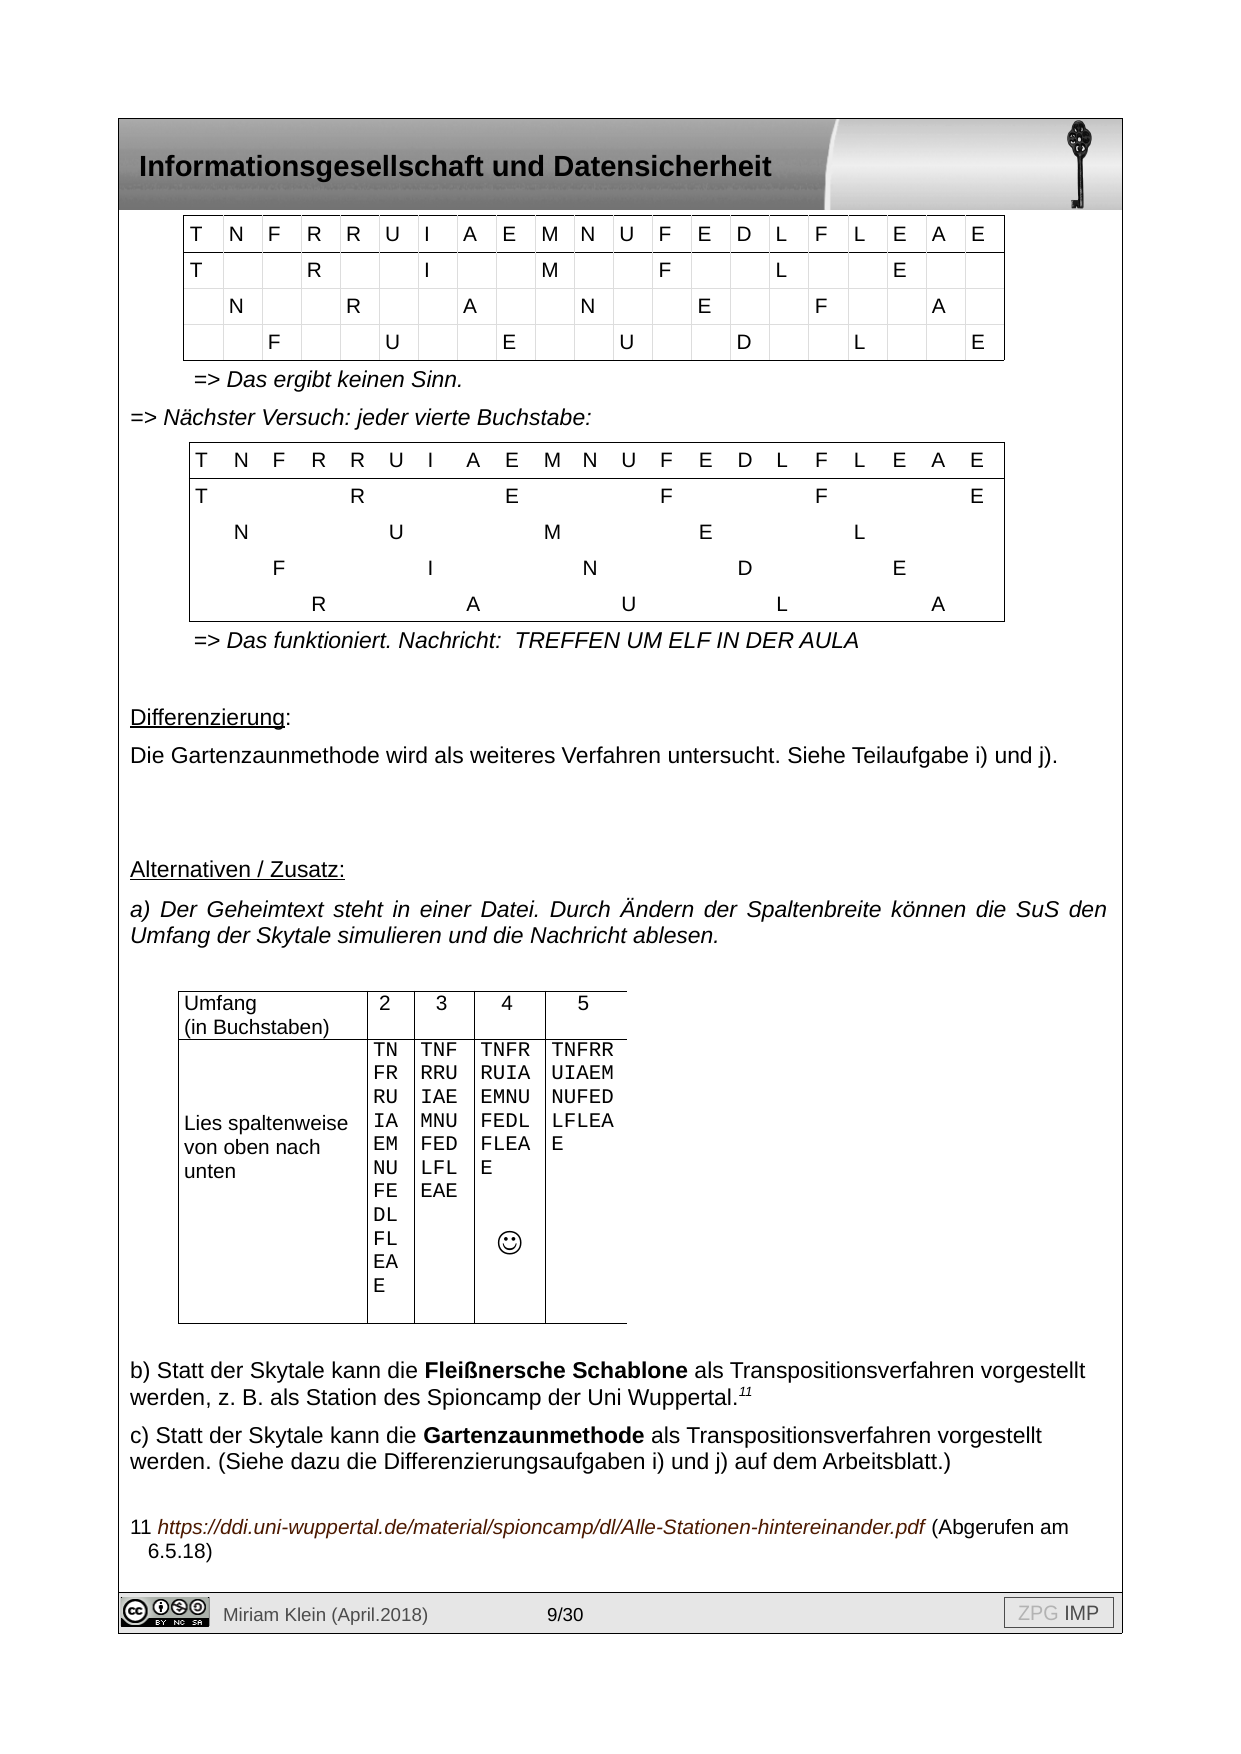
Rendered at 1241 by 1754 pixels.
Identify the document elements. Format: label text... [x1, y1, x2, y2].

table_cell [460, 479, 499, 514]
table_cell U [380, 325, 418, 359]
table_cell [848, 550, 886, 585]
table_cell [615, 479, 654, 514]
table_header R [341, 216, 379, 252]
table_cell [692, 253, 730, 288]
picture [120, 1597, 210, 1627]
table_header I [419, 216, 457, 252]
table_cell [458, 325, 496, 359]
table_cell [190, 550, 228, 585]
text https://ddi.uni-wuppertal.de/material/spioncamp/dl/Alle-Stationen-hintereinander.pdf (Abgerufen am 6.5.18) [130, 1514, 1122, 1562]
table_cell R [302, 253, 340, 288]
table_header U [380, 216, 418, 252]
table_cell [966, 289, 1004, 324]
table_cell [263, 289, 301, 324]
table_cell E [888, 253, 926, 288]
table_cell [419, 289, 457, 324]
table_cell N [576, 550, 615, 585]
table_header D [731, 443, 770, 478]
table_cell [693, 550, 731, 585]
table_header A [460, 443, 499, 478]
table_cell [305, 479, 344, 514]
table_cell [305, 550, 344, 585]
table_header E [693, 443, 731, 478]
table_header N [575, 216, 613, 252]
table_cell U [615, 585, 654, 621]
table_header R [344, 443, 383, 478]
table_cell TNFRRUIAEMNUFEDLFLEAE [368, 1040, 414, 1322]
table_header 4 [475, 992, 545, 1038]
table_cell [886, 514, 925, 549]
table_cell [848, 585, 886, 621]
table_cell A [927, 289, 965, 324]
table_cell [184, 289, 223, 324]
table_cell [653, 325, 691, 359]
table_cell A [925, 585, 964, 621]
table_header L [770, 216, 808, 252]
table_cell D [731, 550, 770, 585]
table_cell Lies spaltenweise von oben nach unten [179, 1040, 367, 1322]
table_cell [421, 585, 460, 621]
table_cell L [770, 585, 809, 621]
table_cell E [693, 514, 731, 549]
table_cell [380, 253, 418, 288]
table_header F [809, 216, 848, 252]
table_cell [925, 550, 964, 585]
table_header N [576, 443, 615, 478]
table_cell E [966, 325, 1004, 359]
table_cell [809, 253, 848, 288]
table_cell [575, 325, 613, 359]
table_cell [184, 325, 223, 359]
table_cell N [228, 514, 266, 549]
table_cell [536, 289, 574, 324]
table_header L [849, 216, 887, 252]
table_header R [305, 443, 344, 478]
table_cell [927, 325, 965, 359]
table_cell [228, 550, 266, 585]
table_header A [927, 216, 965, 252]
table_cell E [497, 325, 535, 359]
text => Nächster Versuch: jeder vierte Buchstabe: [130, 404, 1110, 430]
text => Das funktioniert. Nachricht: TREFFEN UM ELF IN DER AULA [130, 627, 1110, 654]
table_cell N [575, 289, 613, 324]
table_cell [966, 253, 1004, 288]
table_cell [848, 479, 886, 514]
table_cell [341, 325, 379, 359]
table_cell [615, 550, 654, 585]
table_header E [964, 443, 1004, 478]
table_header N [224, 216, 262, 252]
table_cell [925, 514, 964, 549]
table_cell [964, 585, 1004, 621]
table_cell [421, 514, 460, 549]
table_header F [263, 216, 301, 252]
table_cell [536, 325, 574, 359]
table_cell [224, 253, 262, 288]
table_cell L [770, 253, 808, 288]
table_header E [888, 216, 926, 252]
table_cell [770, 325, 808, 359]
table_cell [383, 550, 421, 585]
table_header Umfang (in Buchstaben) [179, 992, 367, 1038]
table_cell U [614, 325, 652, 359]
table_cell [266, 479, 305, 514]
table_cell E [886, 550, 925, 585]
table_cell L [849, 325, 887, 359]
table_cell [615, 514, 654, 549]
table_cell [344, 514, 383, 549]
table_cell [809, 585, 848, 621]
table_header U [614, 216, 652, 252]
text a) Der Geheimtext steht in einer Datei. Durch Ändern der Spaltenbreite können die SuS den Umfang der Skytale simulieren und die Nachricht ablesen. [130, 896, 1110, 949]
table_cell [460, 514, 499, 549]
table_cell [499, 514, 538, 549]
table_cell U [383, 514, 421, 549]
table_cell D [731, 325, 769, 359]
table_cell F [653, 253, 691, 288]
table_cell [497, 289, 535, 324]
table_header 3 [415, 992, 474, 1038]
table_cell [266, 514, 305, 549]
table_header D [731, 216, 769, 252]
table_cell [305, 514, 344, 549]
table_cell [190, 585, 228, 621]
table_cell [731, 514, 770, 549]
table_cell [770, 514, 809, 549]
table_cell [927, 253, 965, 288]
table_header T [184, 216, 223, 252]
table_header T [190, 443, 228, 478]
table_cell [693, 585, 731, 621]
table_cell [419, 325, 457, 359]
table_cell [576, 479, 615, 514]
table_cell [421, 479, 460, 514]
table_cell [849, 289, 887, 324]
table_cell [302, 289, 340, 324]
table_cell F [809, 479, 848, 514]
table_cell F [263, 325, 301, 359]
table_header E [692, 216, 730, 252]
table_cell [654, 550, 693, 585]
text b) Statt der Skytale kann die Fleißnersche Schablone als Transpositionsverfahren vorgestellt werden, z. B. als Station des Spioncamp der Uni Wuppertal. [130, 1357, 1110, 1410]
table_cell A [458, 289, 496, 324]
table_cell R [344, 479, 383, 514]
table_cell M [538, 514, 576, 549]
table_cell I [419, 253, 457, 288]
table_header M [536, 216, 574, 252]
table_header L [770, 443, 809, 478]
table_cell [497, 253, 535, 288]
table_header M [538, 443, 576, 478]
table_cell [654, 514, 693, 549]
table_header A [925, 443, 964, 478]
table_cell [653, 289, 691, 324]
table_cell I [421, 550, 460, 585]
table_header U [383, 443, 421, 478]
table_cell N [224, 289, 262, 324]
table_cell [575, 253, 613, 288]
table_cell [925, 479, 964, 514]
table_cell R [305, 585, 344, 621]
table_header I [421, 443, 460, 478]
text c) Statt der Skytale kann die Gartenzaunmethode als Transpositionsverfahren vorgestellt werden. (Siehe dazu die Differenzierungsaufgaben i) und j) auf dem Arbeitsblatt.) [130, 1422, 1110, 1474]
table_cell [770, 550, 809, 585]
table_cell [263, 253, 301, 288]
table_cell F [809, 289, 848, 324]
picture [119, 119, 1122, 210]
table_header F [653, 216, 691, 252]
text Differenzierung: [130, 703, 1110, 730]
table_cell [228, 585, 266, 621]
table_cell [266, 585, 305, 621]
table_cell [538, 550, 576, 585]
table_header R [302, 216, 340, 252]
table_header A [458, 216, 496, 252]
table_cell [731, 585, 770, 621]
table_header F [809, 443, 848, 478]
table_cell [809, 514, 848, 549]
table_cell [341, 253, 379, 288]
table_cell [692, 325, 730, 359]
table_cell [731, 253, 769, 288]
table_cell [614, 253, 652, 288]
table_header F [266, 443, 305, 478]
table_cell [380, 289, 418, 324]
table_cell F [266, 550, 305, 585]
table_cell [770, 479, 809, 514]
table_cell [964, 550, 1004, 585]
table_cell E [499, 479, 538, 514]
table_cell T [190, 479, 228, 514]
table_cell [576, 585, 615, 621]
table_cell T [184, 253, 223, 288]
table_cell [888, 325, 926, 359]
table_cell [499, 585, 538, 621]
table_header N [228, 443, 266, 478]
table_header E [886, 443, 925, 478]
table_cell [731, 289, 769, 324]
table_cell [888, 289, 926, 324]
table_cell [693, 479, 731, 514]
table_cell TNFRRUIAEMNUFEDLFLEAE [415, 1040, 474, 1322]
table_header E [497, 216, 535, 252]
text Alternativen / Zusatz: [130, 856, 1110, 884]
table_cell [886, 585, 925, 621]
table_cell [302, 325, 340, 359]
table_cell [190, 514, 228, 549]
table_cell [344, 550, 383, 585]
text Die Gartenzaunmethode wird als weiteres Verfahren untersucht. Siehe Teilaufgabe i) und j). [130, 742, 1110, 768]
table_cell [964, 514, 1004, 549]
text => Das ergibt keinen Sinn. [130, 366, 1110, 392]
table_cell [460, 550, 499, 585]
table_header U [615, 443, 654, 478]
table_cell [809, 325, 848, 359]
table_cell A [460, 585, 499, 621]
table_header E [966, 216, 1004, 252]
table_header 5 [546, 992, 627, 1038]
table_cell [849, 253, 887, 288]
table_cell [538, 585, 576, 621]
table_cell E [692, 289, 730, 324]
table_cell [499, 550, 538, 585]
table_cell [228, 479, 266, 514]
table_cell TNFRRUIAEMNUFEDLFLEAE [546, 1040, 627, 1322]
table_cell F [654, 479, 693, 514]
table_cell [886, 479, 925, 514]
table_cell [770, 289, 808, 324]
table_cell [576, 514, 615, 549]
table_header 2 [368, 992, 414, 1038]
table_cell [809, 550, 848, 585]
table_cell TNFRRUIAEMNUFEDLFLEAE  [475, 1040, 545, 1322]
table_cell [383, 479, 421, 514]
table_cell L [848, 514, 886, 549]
table_header F [654, 443, 693, 478]
table_cell R [341, 289, 379, 324]
table_cell E [964, 479, 1004, 514]
table_cell [614, 289, 652, 324]
table_header E [499, 443, 538, 478]
table_cell M [536, 253, 574, 288]
table_cell [654, 585, 693, 621]
table_cell [224, 325, 262, 359]
table_cell [538, 479, 576, 514]
table_cell [731, 479, 770, 514]
table_cell [458, 253, 496, 288]
table_header L [848, 443, 886, 478]
table_cell [344, 585, 383, 621]
table_cell [383, 585, 421, 621]
